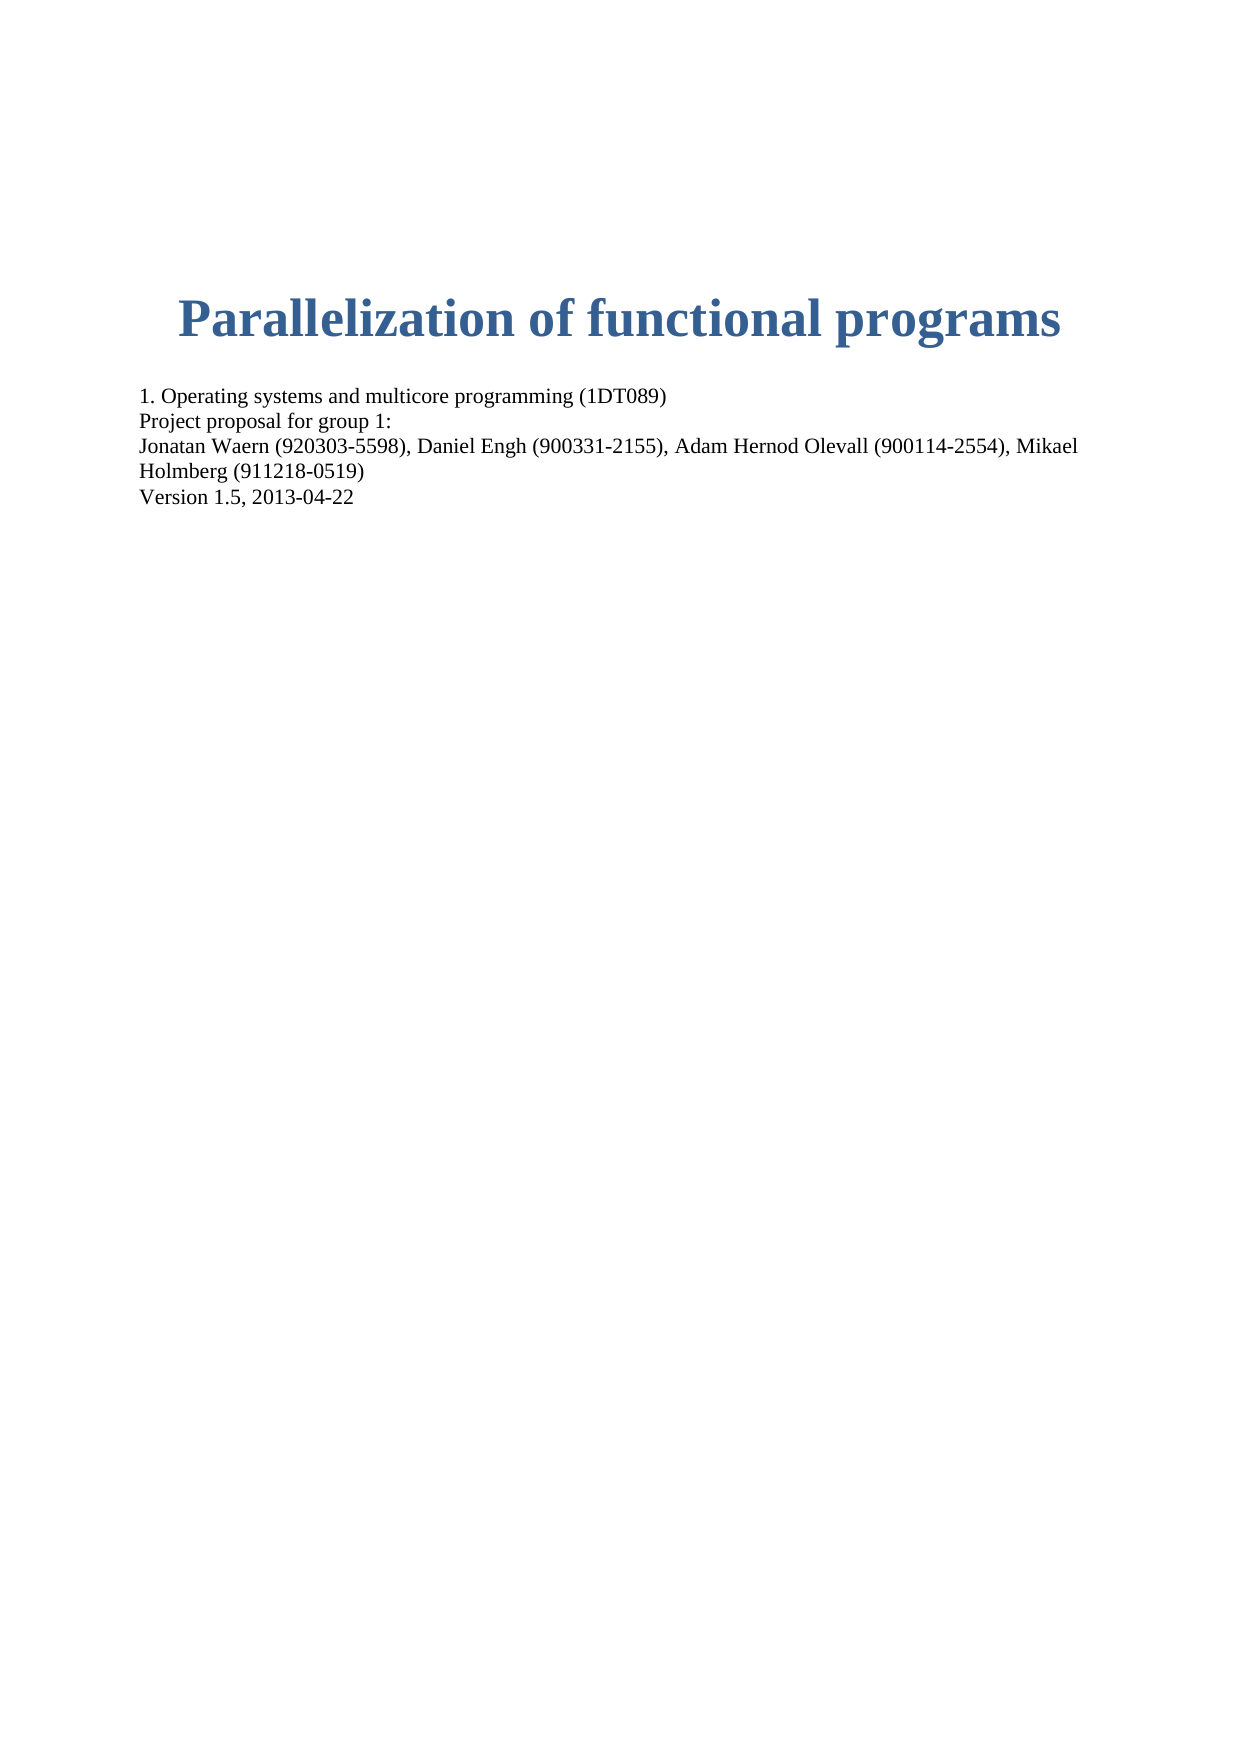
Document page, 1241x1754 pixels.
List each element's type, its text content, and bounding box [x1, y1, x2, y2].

subtitle Parallelization of functional programs [139, 286, 1101, 348]
text Project proposal for group 1: [139, 408, 1101, 433]
text 1. Operating systems and multicore programming (1DT089) [139, 383, 1101, 408]
text Version 1.5, 2013-04-22 [139, 484, 1101, 509]
text Jonatan Waern (920303-5598), Daniel Engh (900331-2155), Adam Hernod Olevall (900114-2554), Mikael Holmberg (911218-0519) [139, 433, 1101, 484]
